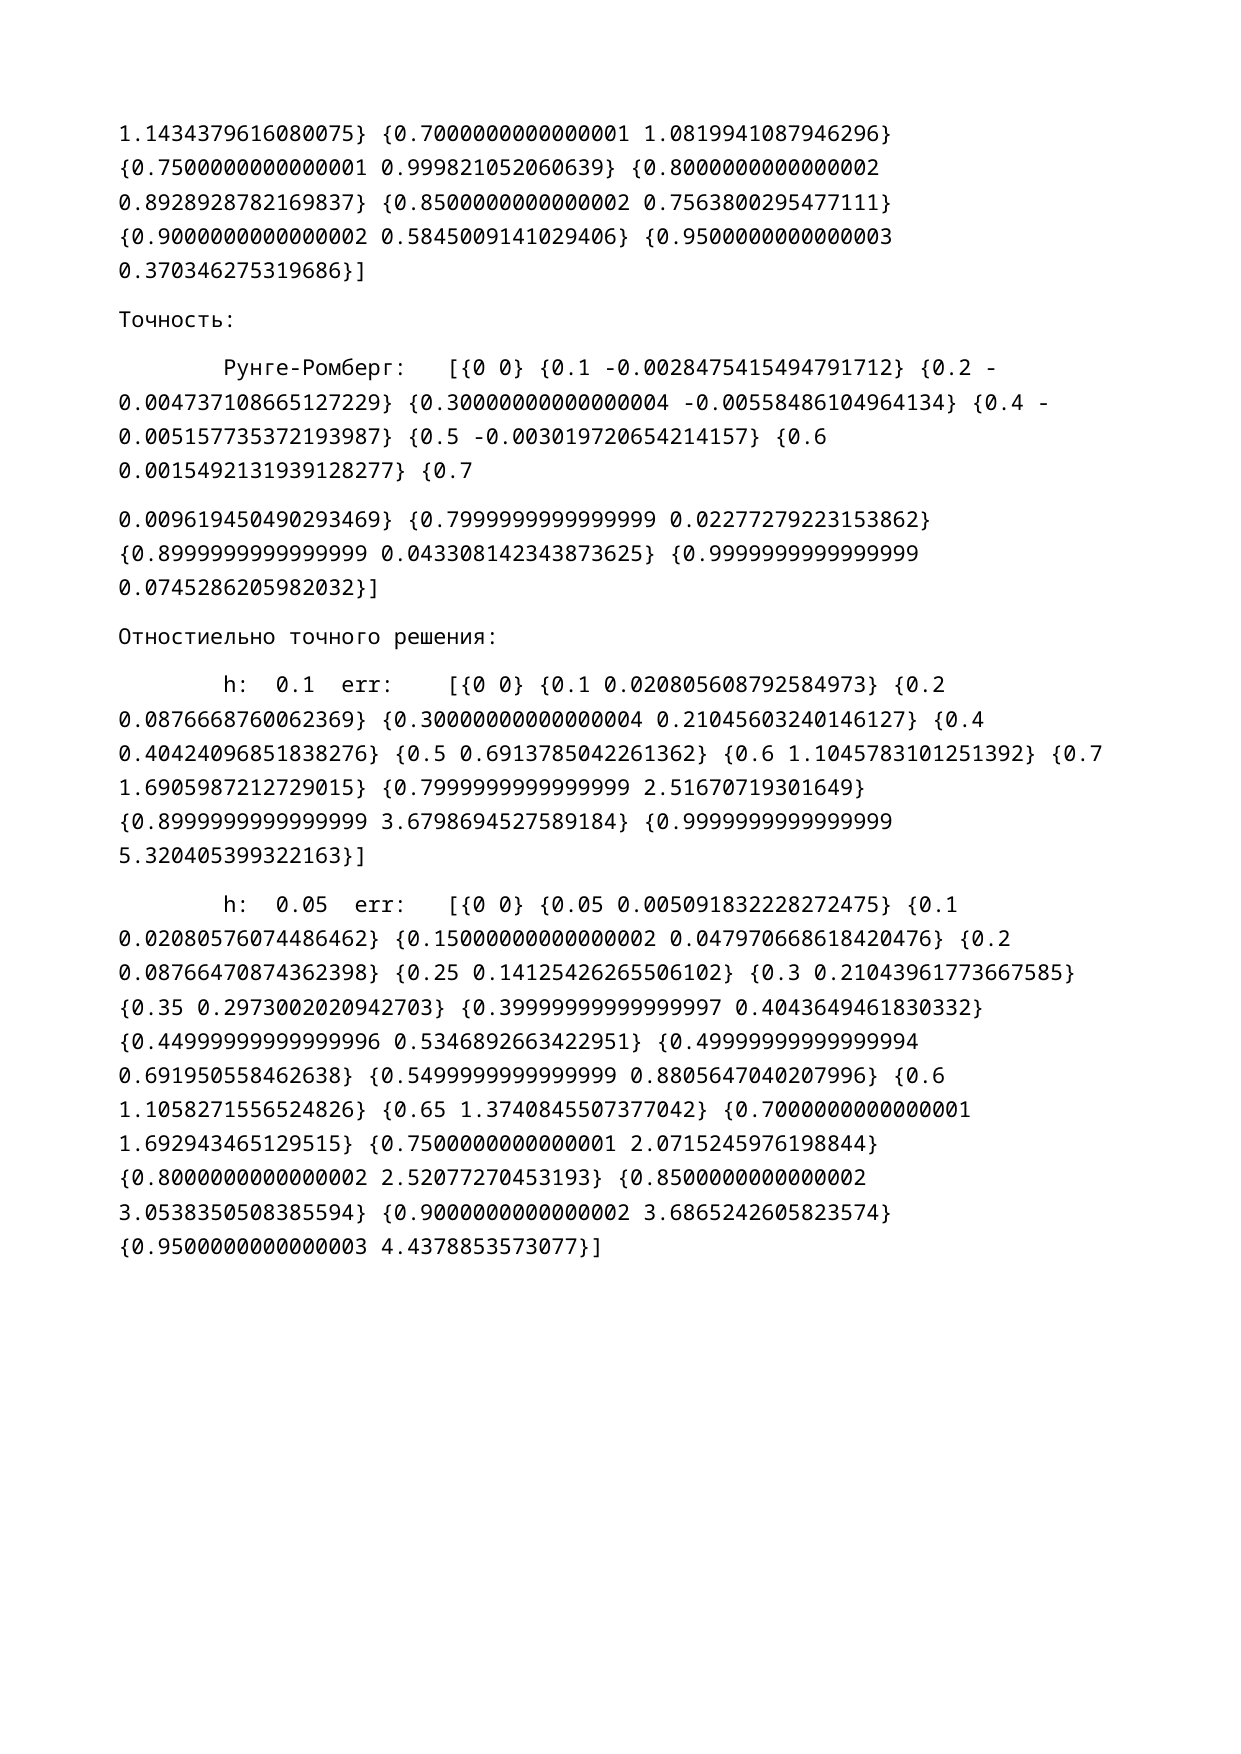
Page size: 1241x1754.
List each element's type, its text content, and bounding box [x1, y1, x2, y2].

text h: 0.05 err: [{0 0} {0.05 0.005091832228272475} {0.1 0.02080576074486462} {0.15000000000000002 0.047970668618420476} {0.2 0.08766470874362398} {0.25 0.14125426265506102} {0.3 0.21043961773667585} {0.35 0.2973002020942703} {0.39999999999999997 0.4043649461830332} {0.44999999999999996 0.5346892663422951} {0.49999999999999994 0.691950558462638} {0.5499999999999999 0.8805647040207996} {0.6 1.1058271556524826} {0.65 1.3740845507377042} {0.7000000000000001 1.692943465129515} {0.7500000000000001 2.0715245976198844} {0.8000000000000002 2.52077270453193} {0.8500000000000002 3.0538350508385594} {0.9000000000000002 3.6865242605823574} {0.9500000000000003 4.4378853573077}] [118, 889, 1122, 1260]
text h: 0.1 err: [{0 0} {0.1 0.020805608792584973} {0.2 0.0876668760062369} {0.30000000000000004 0.21045603240146127} {0.4 0.40424096851838276} {0.5 0.6913785042261362} {0.6 1.1045783101251392} {0.7 1.6905987212729015} {0.7999999999999999 2.51670719301649} {0.8999999999999999 3.6798694527589184} {0.9999999999999999 5.320405399322163}] [118, 669, 1122, 870]
text Точность: [118, 303, 1122, 333]
text Рунге-Ромберг: [{0 0} {0.1 -0.0028475415494791712} {0.2 -0.004737108665127229} {0.30000000000000004 -0.00558486104964134} {0.4 -0.005157735372193987} {0.5 -0.003019720654214157} {0.6 0.0015492131939128277} {0.7 [118, 352, 1122, 484]
text 0.009619450490293469} {0.7999999999999999 0.02277279223153862} {0.8999999999999999 0.043308142343873625} {0.9999999999999999 0.0745286205982032}] [118, 503, 1122, 602]
text 1.1434379616080075} {0.7000000000000001 1.0819941087946296} {0.7500000000000001 0.999821052060639} {0.8000000000000002 0.8928928782169837} {0.8500000000000002 0.7563800295477111} {0.9000000000000002 0.5845009141029406} {0.9500000000000003 0.370346275319686}] [118, 118, 1122, 284]
text Отностиельно точного решения: [118, 621, 1122, 650]
